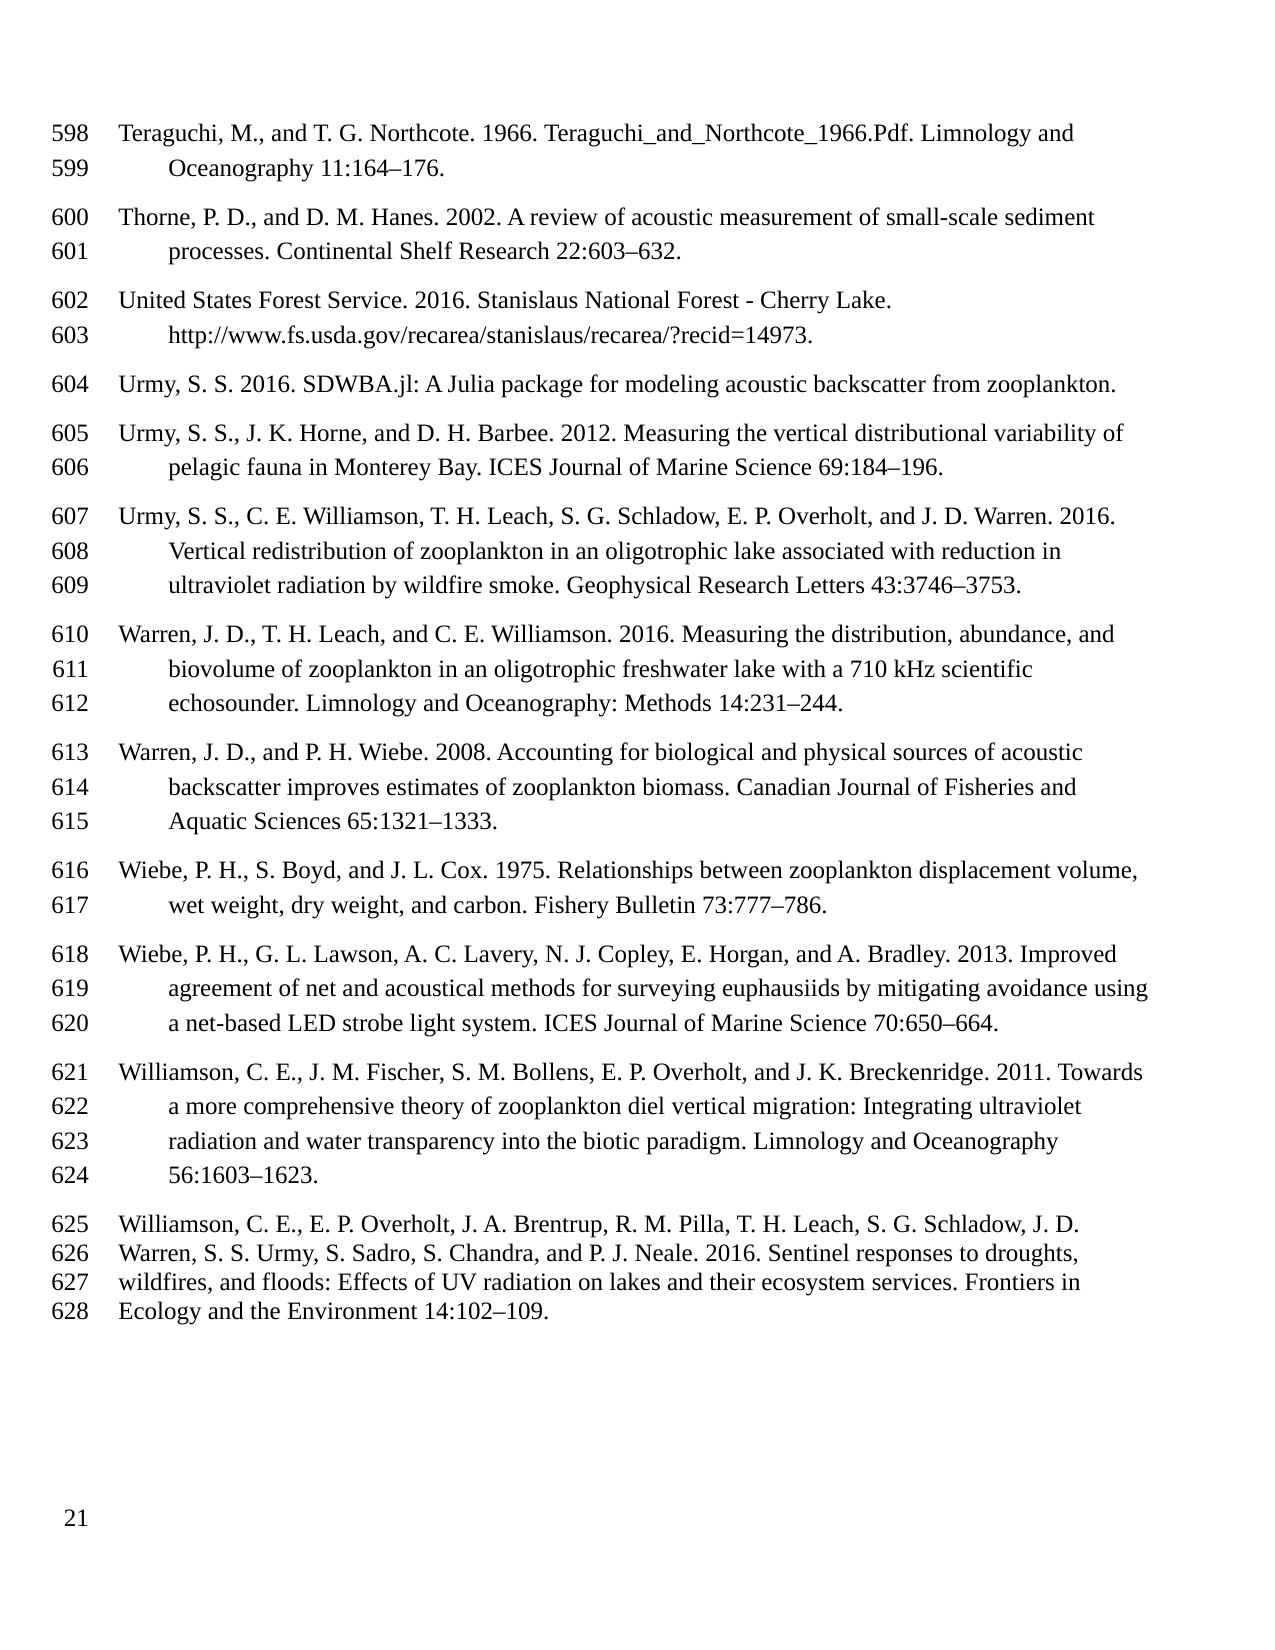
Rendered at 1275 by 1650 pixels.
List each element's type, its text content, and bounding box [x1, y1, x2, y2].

text Teraguchi, M., and T. G. Northcote. 1966. Teraguchi_and_Northcote_1966.Pdf. Limnology and Oceanography 11:164–176. [118, 118, 1157, 181]
text Williamson, C. E., E. P. Overholt, J. A. Brentrup, R. M. Pilla, T. H. Leach, S. G. Schladow, J. D. Warren, S. S. Urmy, S. Sadro, S. Chandra, and P. J. Neale. 2016. Sentinel responses to droughts, wildfires, and floods: Effects of UV radiation on lakes and their ecosystem services. Frontiers in Ecology and the Environment 14:102–109. [118, 1209, 1157, 1324]
text Urmy, S. S. 2016. SDWBA.jl: A Julia package for modeling acoustic backscatter from zooplankton. [118, 369, 1157, 397]
text Wiebe, P. H., S. Boyd, and J. L. Cox. 1975. Relationships between zooplankton displacement volume, wet weight, dry weight, and carbon. Fishery Bulletin 73:777–786. [118, 855, 1157, 919]
text Warren, J. D., and P. H. Wiebe. 2008. Accounting for biological and physical sources of acoustic backscatter improves estimates of zooplankton biomass. Canadian Journal of Fisheries and Aquatic Sciences 65:1321–1333. [118, 737, 1157, 835]
text Urmy, S. S., C. E. Williamson, T. H. Leach, S. G. Schladow, E. P. Overholt, and J. D. Warren. 2016. Vertical redistribution of zooplankton in an oligotrophic lake associated with reduction in ultraviolet radiation by wildfire smoke. Geophysical Research Letters 43:3746–3753. [118, 501, 1157, 599]
text Wiebe, P. H., G. L. Lawson, A. C. Lavery, N. J. Copley, E. Horgan, and A. Bradley. 2013. Improved agreement of net and acoustical methods for surveying euphausiids by mitigating avoidance using a net-based LED strobe light system. ICES Journal of Marine Science 70:650–664. [118, 939, 1157, 1037]
text United States Forest Service. 2016. Stanislaus National Forest - Cherry Lake. http://www.fs.usda.gov/recarea/stanislaus/recarea/?recid=14973. [118, 285, 1157, 348]
text Warren, J. D., T. H. Leach, and C. E. Williamson. 2016. Measuring the distribution, abundance, and biovolume of zooplankton in an oligotrophic freshwater lake with a 710 kHz scientific echosounder. Limnology and Oceanography: Methods 14:231–244. [118, 619, 1157, 717]
text Thorne, P. D., and D. M. Hanes. 2002. A review of acoustic measurement of small-scale sediment processes. Continental Shelf Research 22:603–632. [118, 202, 1157, 265]
text Williamson, C. E., J. M. Fischer, S. M. Bollens, E. P. Overholt, and J. K. Breckenridge. 2011. Towards a more comprehensive theory of zooplankton diel vertical migration: Integrating ultraviolet radiation and water transparency into the biotic paradigm. Limnology and Oceanography 56:1603–1623. [118, 1057, 1157, 1189]
text Urmy, S. S., J. K. Horne, and D. H. Barbee. 2012. Measuring the vertical distributional variability of pelagic fauna in Monterey Bay. ICES Journal of Marine Science 69:184–196. [118, 418, 1157, 481]
